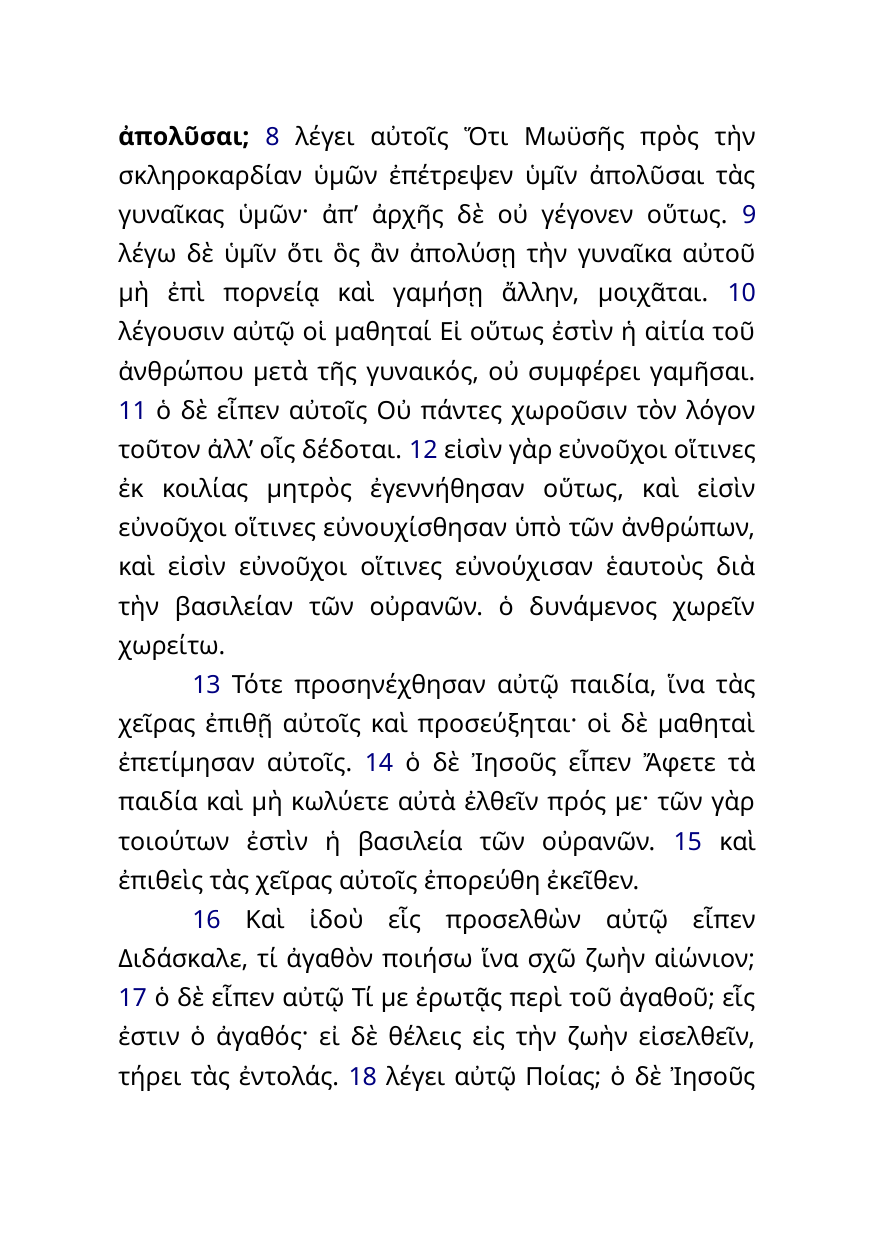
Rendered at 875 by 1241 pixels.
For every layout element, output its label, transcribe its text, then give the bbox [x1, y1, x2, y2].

text 13 Τότε προσηνέχθησαν αὐτῷ παιδία, ἵνα τὰς χεῖρας ἐπιθῇ αὐτοῖς καὶ προσεύξηται· οἱ δὲ μαθηταὶ ἐπετίμησαν αὐτοῖς. 14 ὁ δὲ Ἰησοῦς εἶπεν Ἄφετε τὰ παιδία καὶ μὴ κωλύετε αὐτὰ ἐλθεῖν πρός με· τῶν γὰρ τοιούτων ἐστὶν ἡ βασιλεία τῶν οὐρανῶν. 15 καὶ ἐπιθεὶς τὰς χεῖρας αὐτοῖς ἐπορεύθη ἐκεῖθεν. [118, 666, 756, 896]
text ἀπολῦσαι; 8 λέγει αὐτοῖς Ὅτι Μωϋσῆς πρὸς τὴν σκληροκαρδίαν ὑμῶν ἐπέτρεψεν ὑμῖν ἀπολῦσαι τὰς γυναῖκας ὑμῶν· ἀπ’ ἀρχῆς δὲ οὐ γέγονεν οὕτως. 9 λέγω δὲ ὑμῖν ὅτι ὃς ἂν ἀπολύσῃ τὴν γυναῖκα αὐτοῦ μὴ ἐπὶ πορνείᾳ καὶ γαμήσῃ ἄλλην, μοιχᾶται. 10 λέγουσιν αὐτῷ οἱ μαθηταί Εἰ οὕτως ἐστὶν ἡ αἰτία τοῦ ἀνθρώπου μετὰ τῆς γυναικός, οὐ συμφέρει γαμῆσαι. 11 ὁ δὲ εἶπεν αὐτοῖς Οὐ πάντες χωροῦσιν τὸν λόγον τοῦτον ἀλλ’ οἷς δέδοται. 12 εἰσὶν γὰρ εὐνοῦχοι οἵτινες ἐκ κοιλίας μητρὸς ἐγεννήθησαν οὕτως, καὶ εἰσὶν εὐνοῦχοι οἵτινες εὐνουχίσθησαν ὑπὸ τῶν ἀνθρώπων, καὶ εἰσὶν εὐνοῦχοι οἵτινες εὐνούχισαν ἑαυτοὺς διὰ τὴν βασιλείαν τῶν οὐρανῶν. ὁ δυνάμενος χωρεῖν χωρείτω. [118, 118, 756, 661]
text 16 Καὶ ἰδοὺ εἷς προσελθὼν αὐτῷ εἶπεν Διδάσκαλε, τί ἀγαθὸν ποιήσω ἵνα σχῶ ζωὴν αἰώνιον; 17 ὁ δὲ εἶπεν αὐτῷ Τί με ἐρωτᾷς περὶ τοῦ ἀγαθοῦ; εἷς ἐστιν ὁ ἀγαθός· εἰ δὲ θέλεις εἰς τὴν ζωὴν εἰσελθεῖν, τήρει τὰς ἐντολάς. 18 λέγει αὐτῷ Ποίας; ὁ δὲ Ἰησοῦς [118, 901, 756, 1092]
